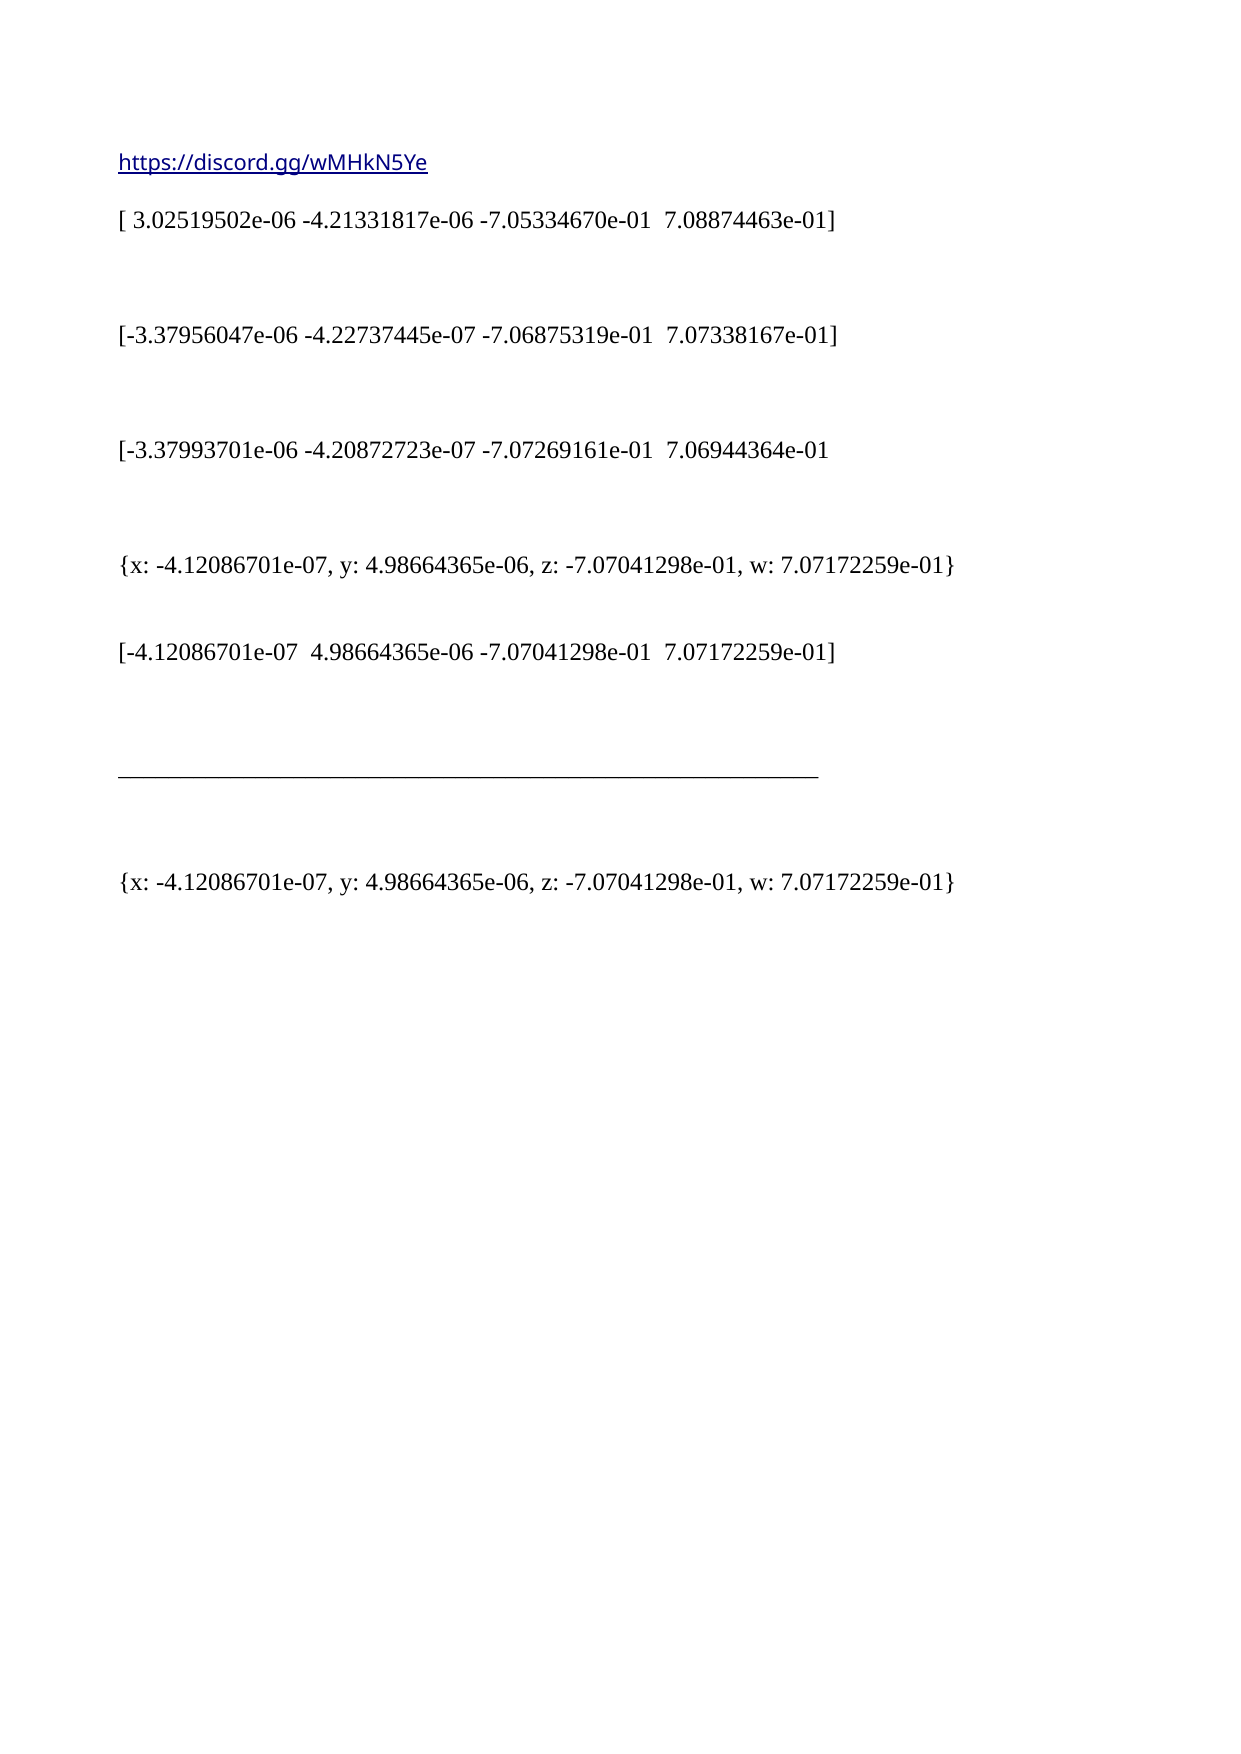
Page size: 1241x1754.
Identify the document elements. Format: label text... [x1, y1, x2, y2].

text [-3.37993701e-06 -4.20872723e-07 -7.07269161e-01 7.06944364e-01 [118, 435, 1122, 464]
text {x: -4.12086701e-07, y: 4.98664365e-06, z: -7.07041298e-01, w: 7.07172259e-01} [118, 550, 1122, 579]
text [-3.37956047e-06 -4.22737445e-07 -7.06875319e-01 7.07338167e-01] [118, 320, 1122, 349]
text ________________________________________________________ [118, 752, 1122, 780]
text {x: -4.12086701e-07, y: 4.98664365e-06, z: -7.07041298e-01, w: 7.07172259e-01} [118, 867, 1122, 895]
text [-4.12086701e-07 4.98664365e-06 -7.07041298e-01 7.07172259e-01] [118, 637, 1122, 665]
text [ 3.02519502e-06 -4.21331817e-06 -7.05334670e-01 7.08874463e-01] [118, 205, 1122, 234]
text https://discord.gg/wMHkN5Ye [118, 147, 1122, 177]
